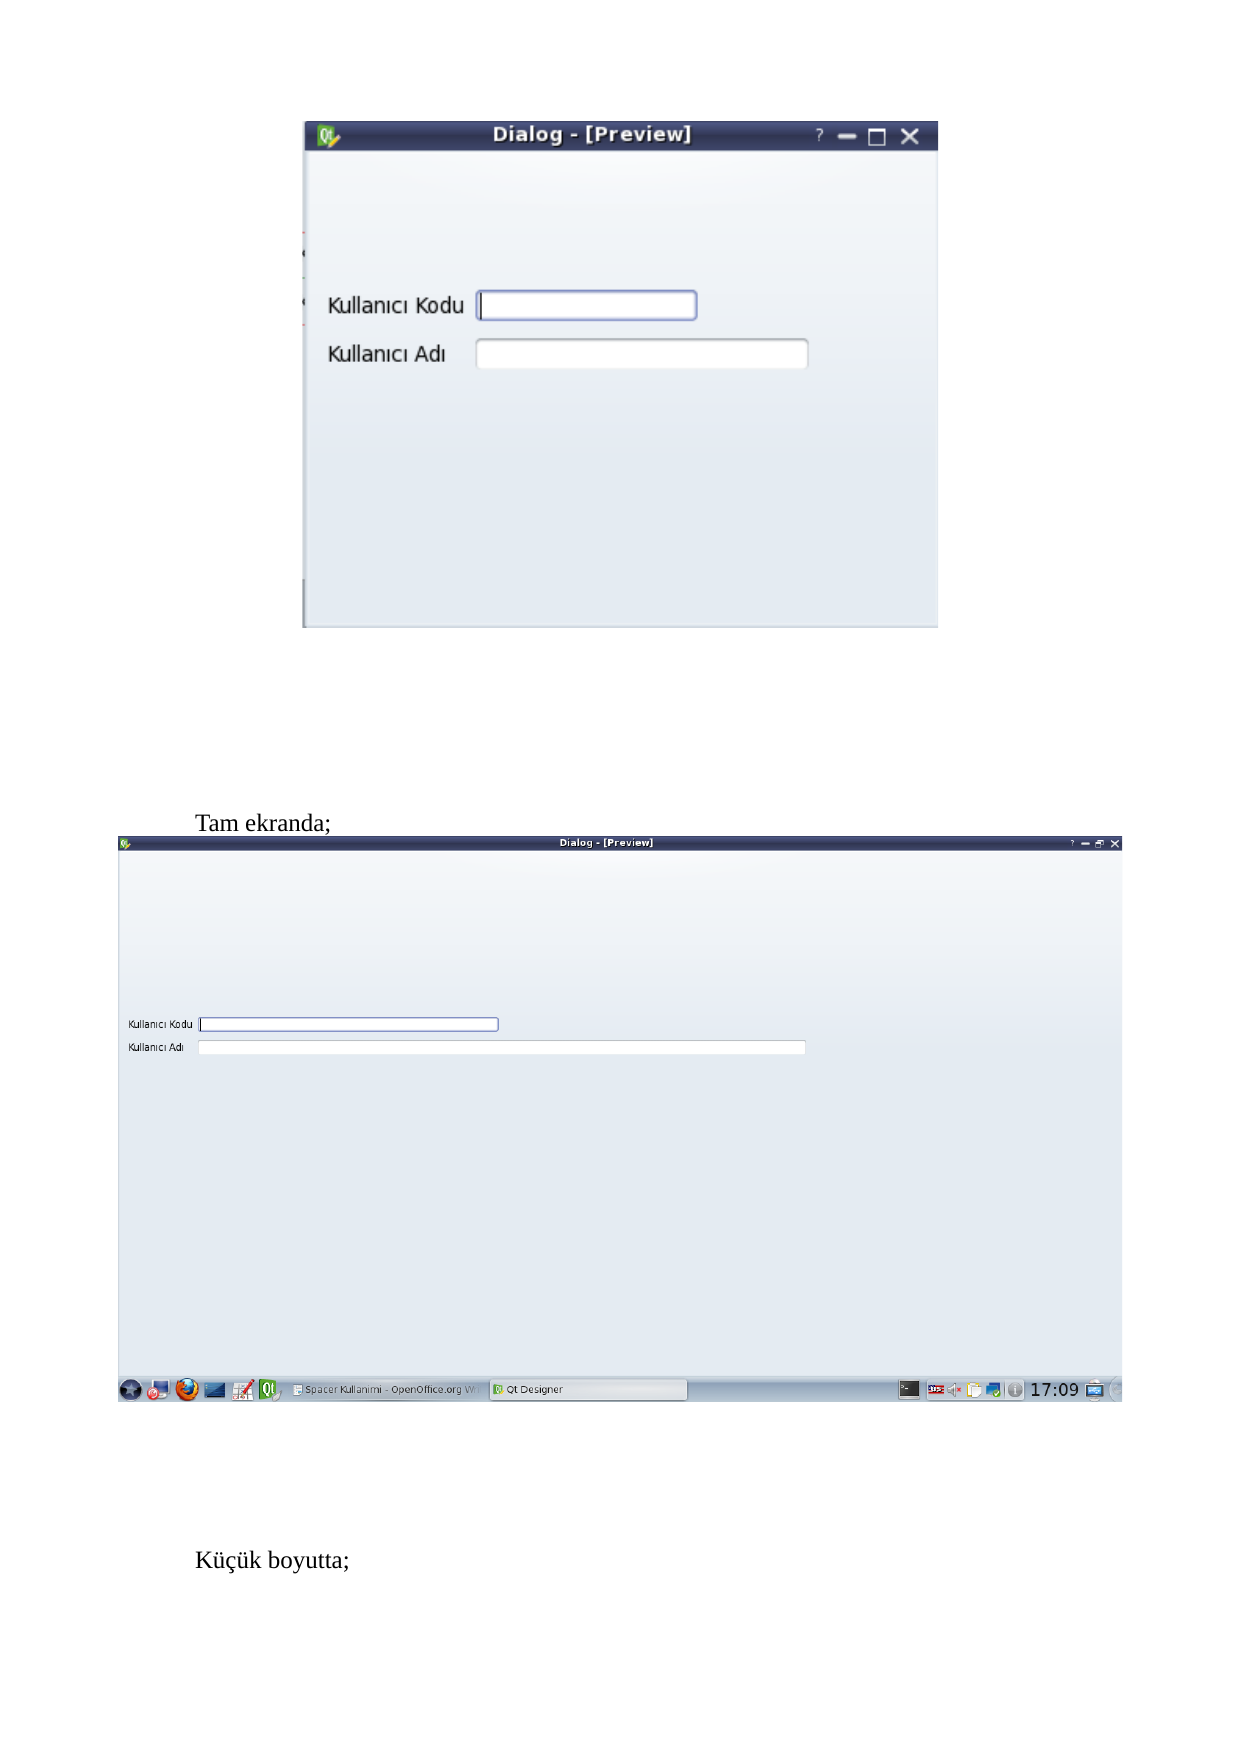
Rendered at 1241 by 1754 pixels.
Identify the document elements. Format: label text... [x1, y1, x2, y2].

picture [302, 121, 939, 628]
picture [118, 836, 1123, 1402]
text Tam ekranda; [118, 808, 1122, 836]
text Küçük boyutta; [118, 1545, 1122, 1574]
